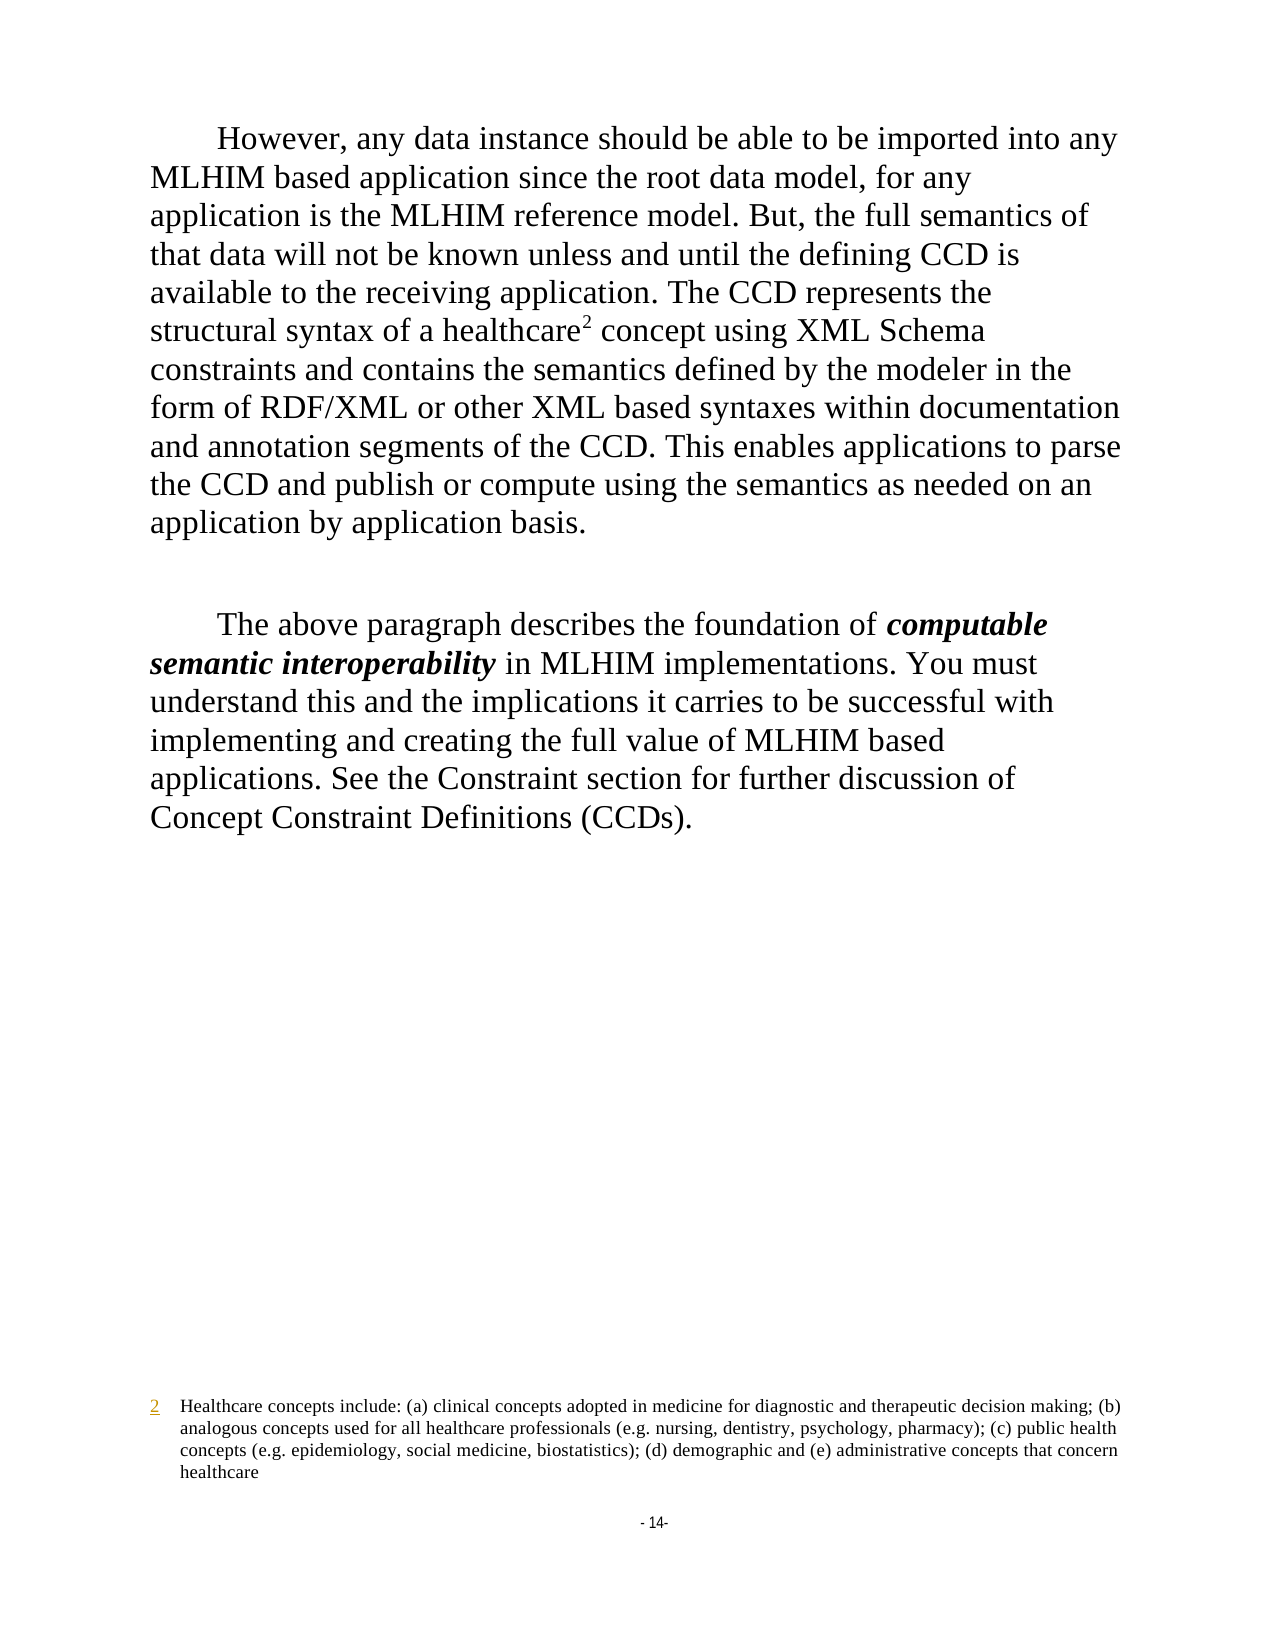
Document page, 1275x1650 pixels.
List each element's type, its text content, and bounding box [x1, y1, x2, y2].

text Healthcare concepts include: (a) clinical concepts adopted in medicine for diagnostic and therapeutic decision making; (b) analogous concepts used for all healthcare professionals (e.g. nursing, dentistry, psychology, pharmacy); (c) public health concepts (e.g. epidemiology, social medicine, biostatistics); (d) demographic and (e) administrative concepts that concern healthcare [150, 1394, 1125, 1483]
text The above paragraph describes the foundation of computable semantic interoperability in MLHIM implementations. You must understand this and the implications it carries to be successful with implementing and creating the full value of MLHIM based applications. See the Constraint section for further discussion of Concept Constraint Definitions (CCDs). [150, 604, 1125, 835]
text However, any data instance should be able to be imported into any MLHIM based application since the root data model, for any application is the MLHIM reference model. But, the full semantics of that data will not be known unless and until the defining CCD is available to the receiving application. The CCD represents the structural syntax of a healthcare concept using XML Schema constraints and contains the semantics defined by the modeler in the form of RDF/XML or other XML based syntaxes within documentation and annotation segments of the CCD. This enables applications to parse the CCD and publish or compute using the semantics as needed on an application by application basis. [150, 118, 1125, 541]
